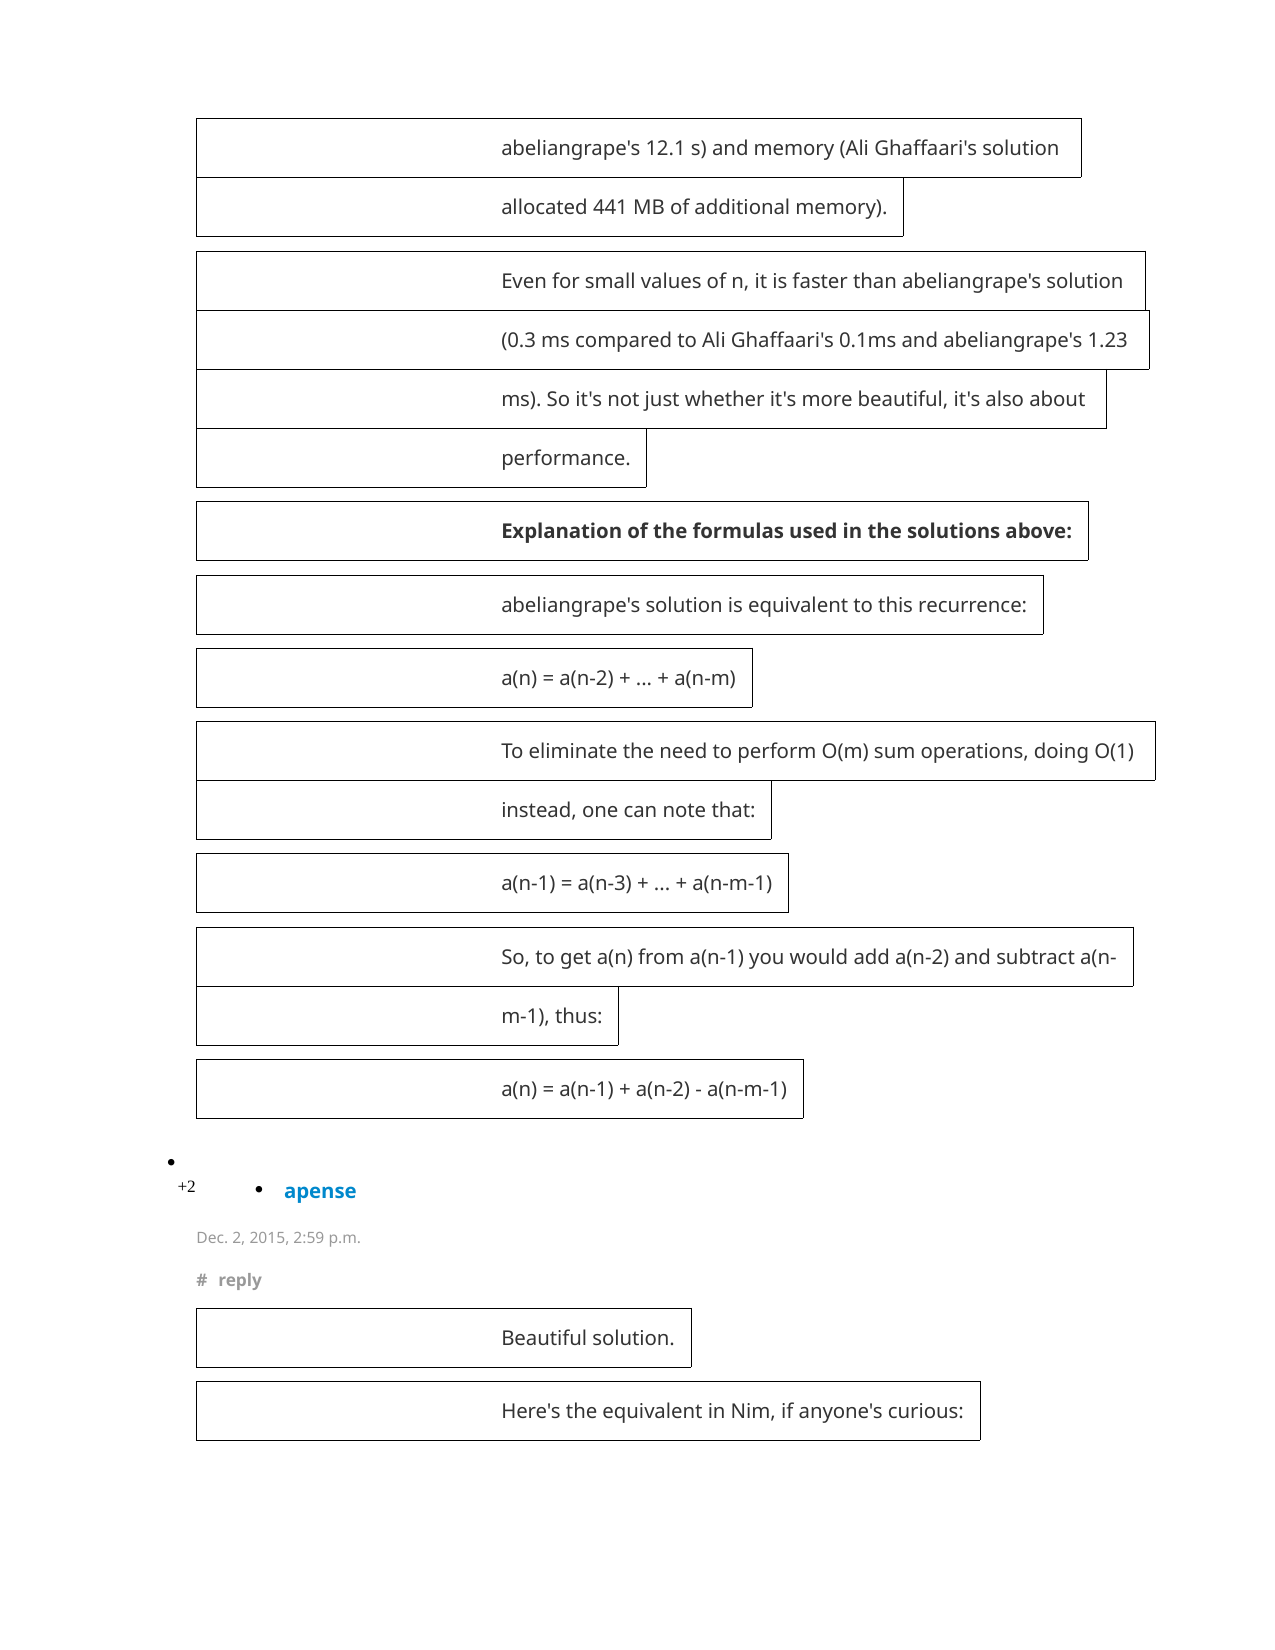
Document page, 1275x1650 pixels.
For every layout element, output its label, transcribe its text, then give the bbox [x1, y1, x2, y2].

list apense [167, 1177, 1157, 1205]
list To eliminate the need to perform O(m) sum operations, doing O(1) instead, one can note that: [197, 722, 1155, 780]
list [692, 1308, 1157, 1367]
list Even for small values of n, it is faster than abeliangrape's solution (0.3 ms compared to Ali Ghaffaari's 0.1ms and abeliangrape's 1.23 ms). So it's not just whether it's more beautiful, it's also about performance. [197, 429, 646, 487]
list [167, 1381, 196, 1440]
list For large n, it beats both above solutions in terms of time (0.7 s with n=1e5, m=50 compared to Ali Ghaffaari's 1.06 s and abeliangrape's 12.1 s) and memory (Ali Ghaffaari's solution allocated 441 MB of additional memory). [197, 178, 903, 236]
list [167, 1059, 196, 1118]
list Even for small values of n, it is faster than abeliangrape's solution (0.3 ms compared to Ali Ghaffaari's 0.1ms and abeliangrape's 1.23 ms). So it's not just whether it's more beautiful, it's also about performance. [197, 370, 1106, 428]
list a(n) = a(n-1) + a(n-2) - a(n-m-1) [197, 1060, 803, 1118]
list Explanation of the formulas used in the solutions above: [197, 502, 1088, 560]
list [167, 648, 196, 707]
list To eliminate the need to perform O(m) sum operations, doing O(1) instead, one can note that: [197, 781, 771, 839]
list [981, 1381, 1157, 1440]
list [789, 853, 1157, 912]
list Even for small values of n, it is faster than abeliangrape's solution (0.3 ms compared to Ali Ghaffaari's 0.1ms and abeliangrape's 1.23 ms). So it's not just whether it's more beautiful, it's also about performance. [167, 251, 196, 487]
list a(n) = a(n-2) + ... + a(n-m) [197, 649, 752, 707]
list [167, 1308, 196, 1367]
list Even for small values of n, it is faster than abeliangrape's solution (0.3 ms compared to Ali Ghaffaari's 0.1ms and abeliangrape's 1.23 ms). So it's not just whether it's more beautiful, it's also about performance. [647, 251, 1157, 487]
list [167, 927, 196, 1045]
list [167, 501, 196, 560]
list Dec. 2, 2015, 2:59 p.m. [167, 1220, 1157, 1248]
list [1089, 501, 1157, 560]
list abeliangrape's solution is equivalent to this recurrence: [167, 574, 1043, 634]
list [1044, 574, 1157, 634]
list +2 [167, 1177, 206, 1196]
list [753, 648, 1157, 707]
list For large n, it beats both above solutions in terms of time (0.7 s with n=1e5, m=50 compared to Ali Ghaffaari's 1.06 s and abeliangrape's 12.1 s) and memory (Ali Ghaffaari's solution allocated 441 MB of additional memory). [197, 118, 1157, 236]
list Here's the equivalent in Nim, if anyone's curious: [197, 1382, 980, 1440]
list Beautiful solution. [197, 1309, 691, 1367]
list # reply [167, 1264, 1157, 1292]
list To eliminate the need to perform O(m) sum operations, doing O(1) instead, one can note that: [167, 721, 196, 839]
list Even for small values of n, it is faster than abeliangrape's solution (0.3 ms compared to Ali Ghaffaari's 0.1ms and abeliangrape's 1.23 ms). So it's not just whether it's more beautiful, it's also about performance. [197, 252, 1145, 310]
list Even for small values of n, it is faster than abeliangrape's solution (0.3 ms compared to Ali Ghaffaari's 0.1ms and abeliangrape's 1.23 ms). So it's not just whether it's more beautiful, it's also about performance. [197, 311, 1149, 369]
list [167, 853, 196, 912]
list To eliminate the need to perform O(m) sum operations, doing O(1) instead, one can note that: [772, 721, 1157, 839]
list a(n-1) = a(n-3) + ... + a(n-m-1) [197, 854, 788, 912]
list [804, 1059, 1157, 1118]
list So, to get a(n) from a(n-1) you would add a(n-2) and subtract a(n-m-1), thus: [197, 927, 1157, 1045]
